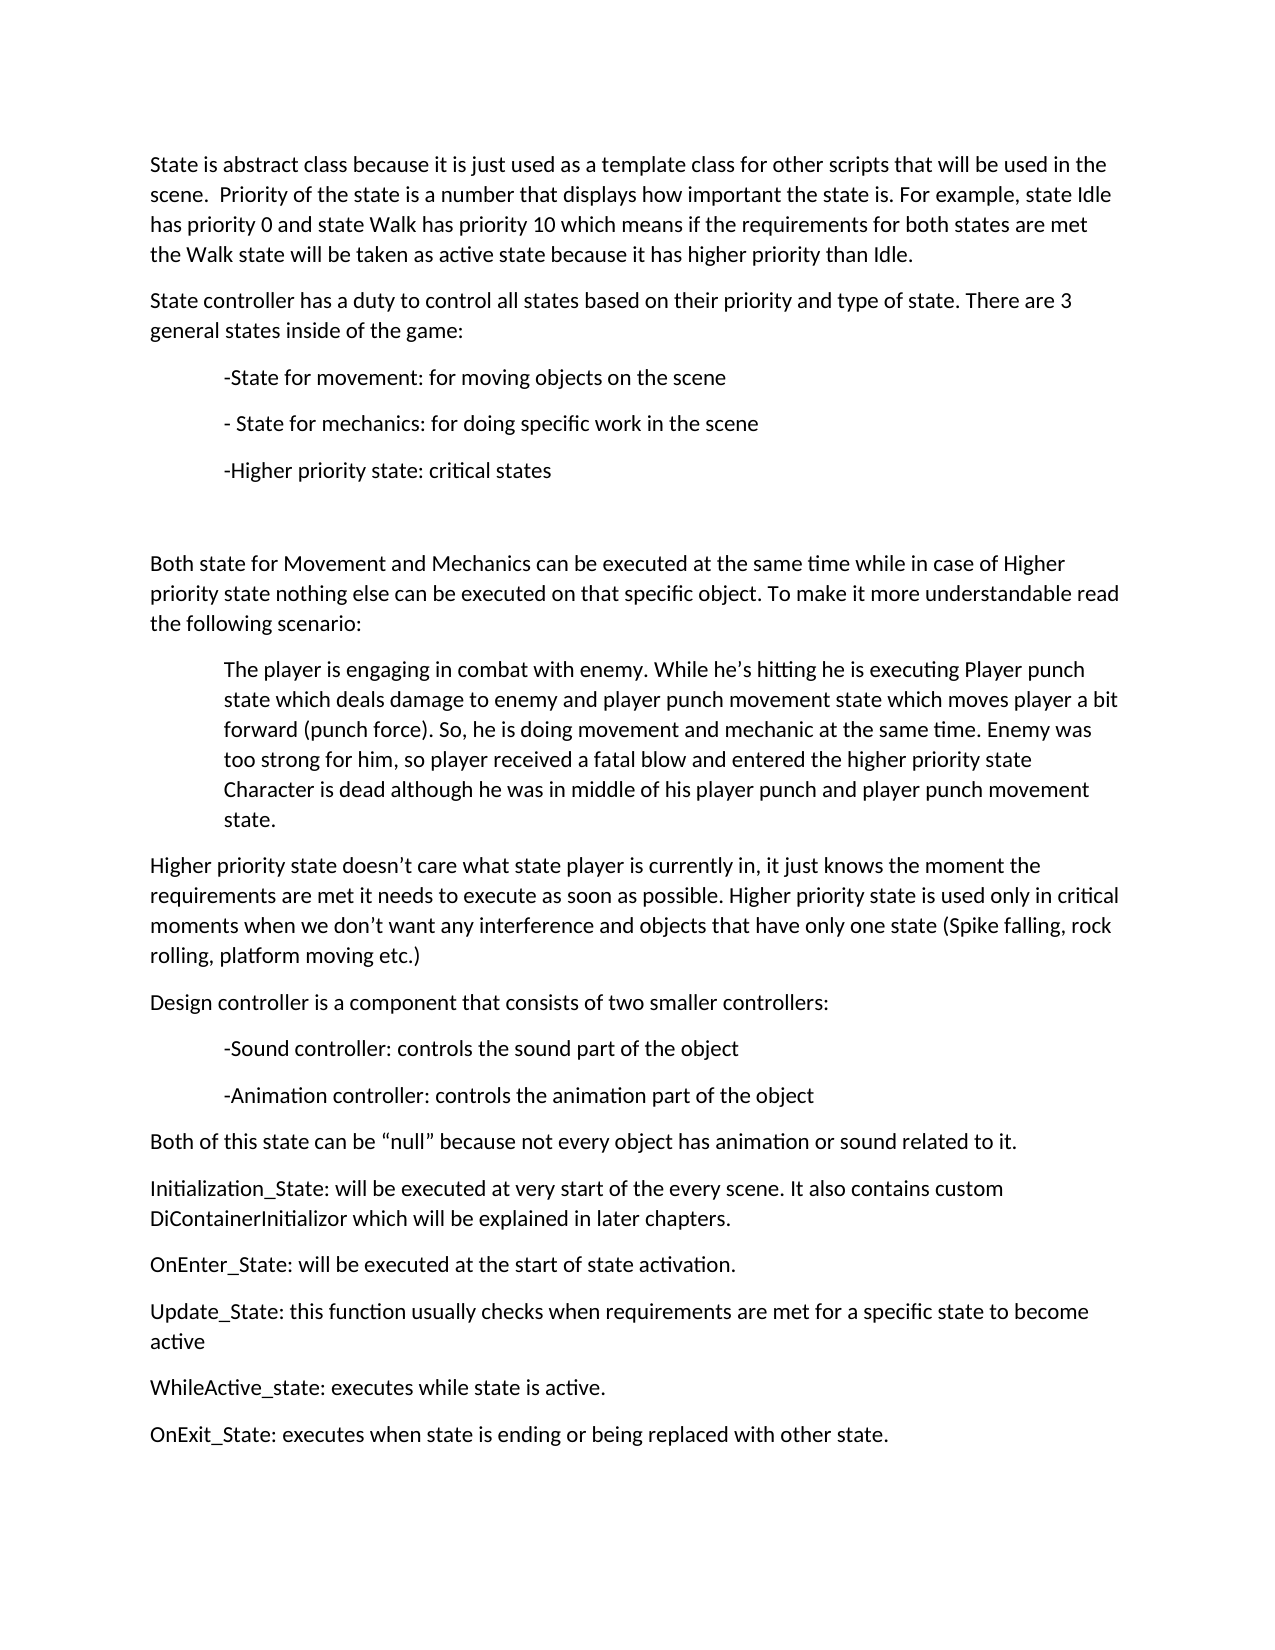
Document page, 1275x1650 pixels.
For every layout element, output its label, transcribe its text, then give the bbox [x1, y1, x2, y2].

text State is abstract class because it is just used as a template class for other scripts that will be used in the scene. Priority of the state is a number that displays how important the state is. For example, state Idle has priority 0 and state Walk has priority 10 which means if the requirements for both states are met the Walk state will be taken as active state because it has higher priority than Idle. [150, 150, 1125, 268]
text -State for movement: for moving objects on the scene [150, 363, 1125, 391]
text Higher priority state doesn’t care what state player is currently in, it just knows the moment the requirements are met it needs to execute as soon as possible. Higher priority state is used only in critical moments when we don’t want any interference and objects that have only one state (Spike falling, rock rolling, platform moving etc.) [150, 851, 1125, 969]
text Both state for Movement and Mechanics can be executed at the same time while in case of Higher priority state nothing else can be executed on that specific object. To make it more understandable read the following scenario: [150, 549, 1125, 637]
text Update_State: this function usually checks when requirements are met for a specific state to become active [150, 1297, 1125, 1355]
text - State for mechanics: for doing specific work in the scene [150, 409, 1125, 437]
text Design controller is a component that consists of two smaller controllers: [150, 988, 1125, 1016]
text The player is engaging in combat with enemy. While he’s hitting he is executing Player punch state which deals damage to enemy and player punch movement state which moves player a bit forward (punch force). So, he is doing movement and mechanic at the same time. Enemy was too strong for him, so player received a fatal blow and entered the higher priority state Character is dead although he was in middle of his player punch and player punch movement state. [224, 655, 1125, 833]
text -Sound controller: controls the sound part of the object [150, 1034, 1125, 1062]
text -Animation controller: controls the animation part of the object [150, 1081, 1125, 1109]
text OnEnter_State: will be executed at the start of state activation. [150, 1250, 1125, 1278]
text OnExit_State: executes when state is ending or being replaced with other state. [150, 1420, 1125, 1448]
text Both of this state can be “null” because not every object has animation or sound related to it. [150, 1127, 1125, 1155]
text WhileActive_state: executes while state is active. [150, 1373, 1125, 1401]
text Initialization_State: will be executed at very start of the every scene. It also contains custom DiContainerInitializor which will be explained in later chapters. [150, 1174, 1125, 1232]
text State controller has a duty to control all states based on their priority and type of state. There are 3 general states inside of the game: [150, 286, 1125, 344]
text -Higher priority state: critical states [150, 456, 1125, 484]
